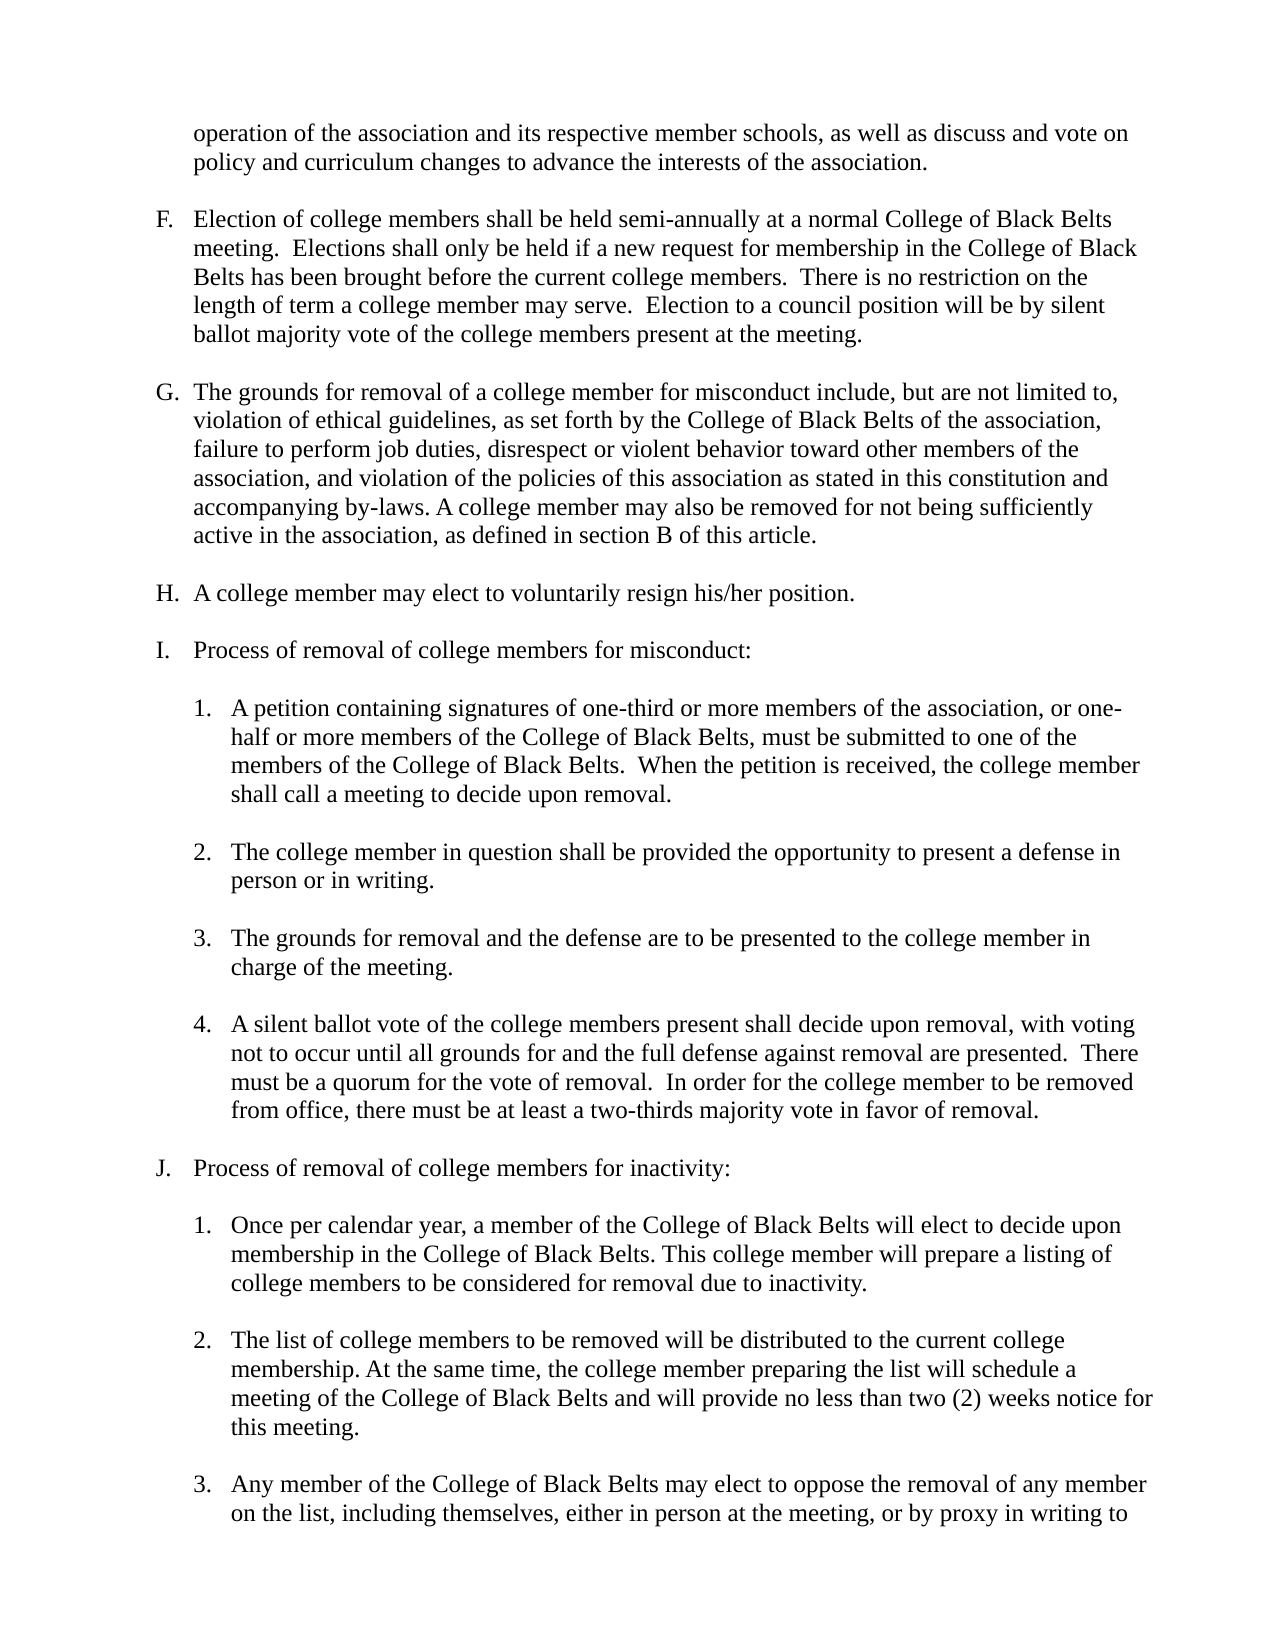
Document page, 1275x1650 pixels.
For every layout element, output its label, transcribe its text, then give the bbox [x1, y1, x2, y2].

list A petition containing signatures of one-third or more members of the association, or one-half or more members of the College of Black Belts, must be submitted to one of the members of the College of Black Belts. When the petition is received, the college member shall call a meeting to decide upon removal. [193, 693, 1157, 808]
list operation of the association and its respective member schools, as well as discuss and vote on policy and curriculum changes to advance the interests of the association. [156, 118, 1157, 176]
list A college member may elect to voluntarily resign his/her position. [156, 578, 1157, 607]
list The college member in question shall be provided the opportunity to present a defense in person or in writing. [193, 837, 1157, 894]
list The list of college members to be removed will be distributed to the current college membership. At the same time, the college member preparing the list will schedule a meeting of the College of Black Belts and will provide no less than two (2) weeks notice for this meeting. [193, 1326, 1157, 1441]
list The grounds for removal of a college member for misconduct include, but are not limited to, violation of ethical guidelines, as set forth by the College of Black Belts of the association, failure to perform job duties, disrespect or violent behavior toward other members of the association, and violation of the policies of this association as stated in this constitution and accompanying by-laws. A college member may also be removed for not being sufficiently active in the association, as defined in section B of this article. [156, 377, 1157, 549]
list Process of removal of college members for inactivity: [156, 1153, 1157, 1182]
list The grounds for removal and the defense are to be presented to the college member in charge of the meeting. [193, 923, 1157, 981]
list Process of removal of college members for misconduct: [156, 636, 1157, 664]
list Election of college members shall be held semi-annually at a normal College of Black Belts meeting. Elections shall only be held if a new request for membership in the College of Black Belts has been brought before the current college members. There is no restriction on the length of term a college member may serve. Election to a council position will be by silent ballot majority vote of the college members present at the meeting. [156, 204, 1157, 348]
list Any member of the College of Black Belts may elect to oppose the removal of any member on the list, including themselves, either in person at the meeting, or by proxy in writing to [193, 1469, 1157, 1527]
list A silent ballot vote of the college members present shall decide upon removal, with voting not to occur until all grounds for and the full defense against removal are presented. There must be a quorum for the vote of removal. In order for the college member to be removed from office, there must be at least a two-thirds majority vote in favor of removal. [193, 1009, 1157, 1124]
list Once per calendar year, a member of the College of Black Belts will elect to decide upon membership in the College of Black Belts. This college member will prepare a listing of college members to be considered for removal due to inactivity. [193, 1211, 1157, 1297]
